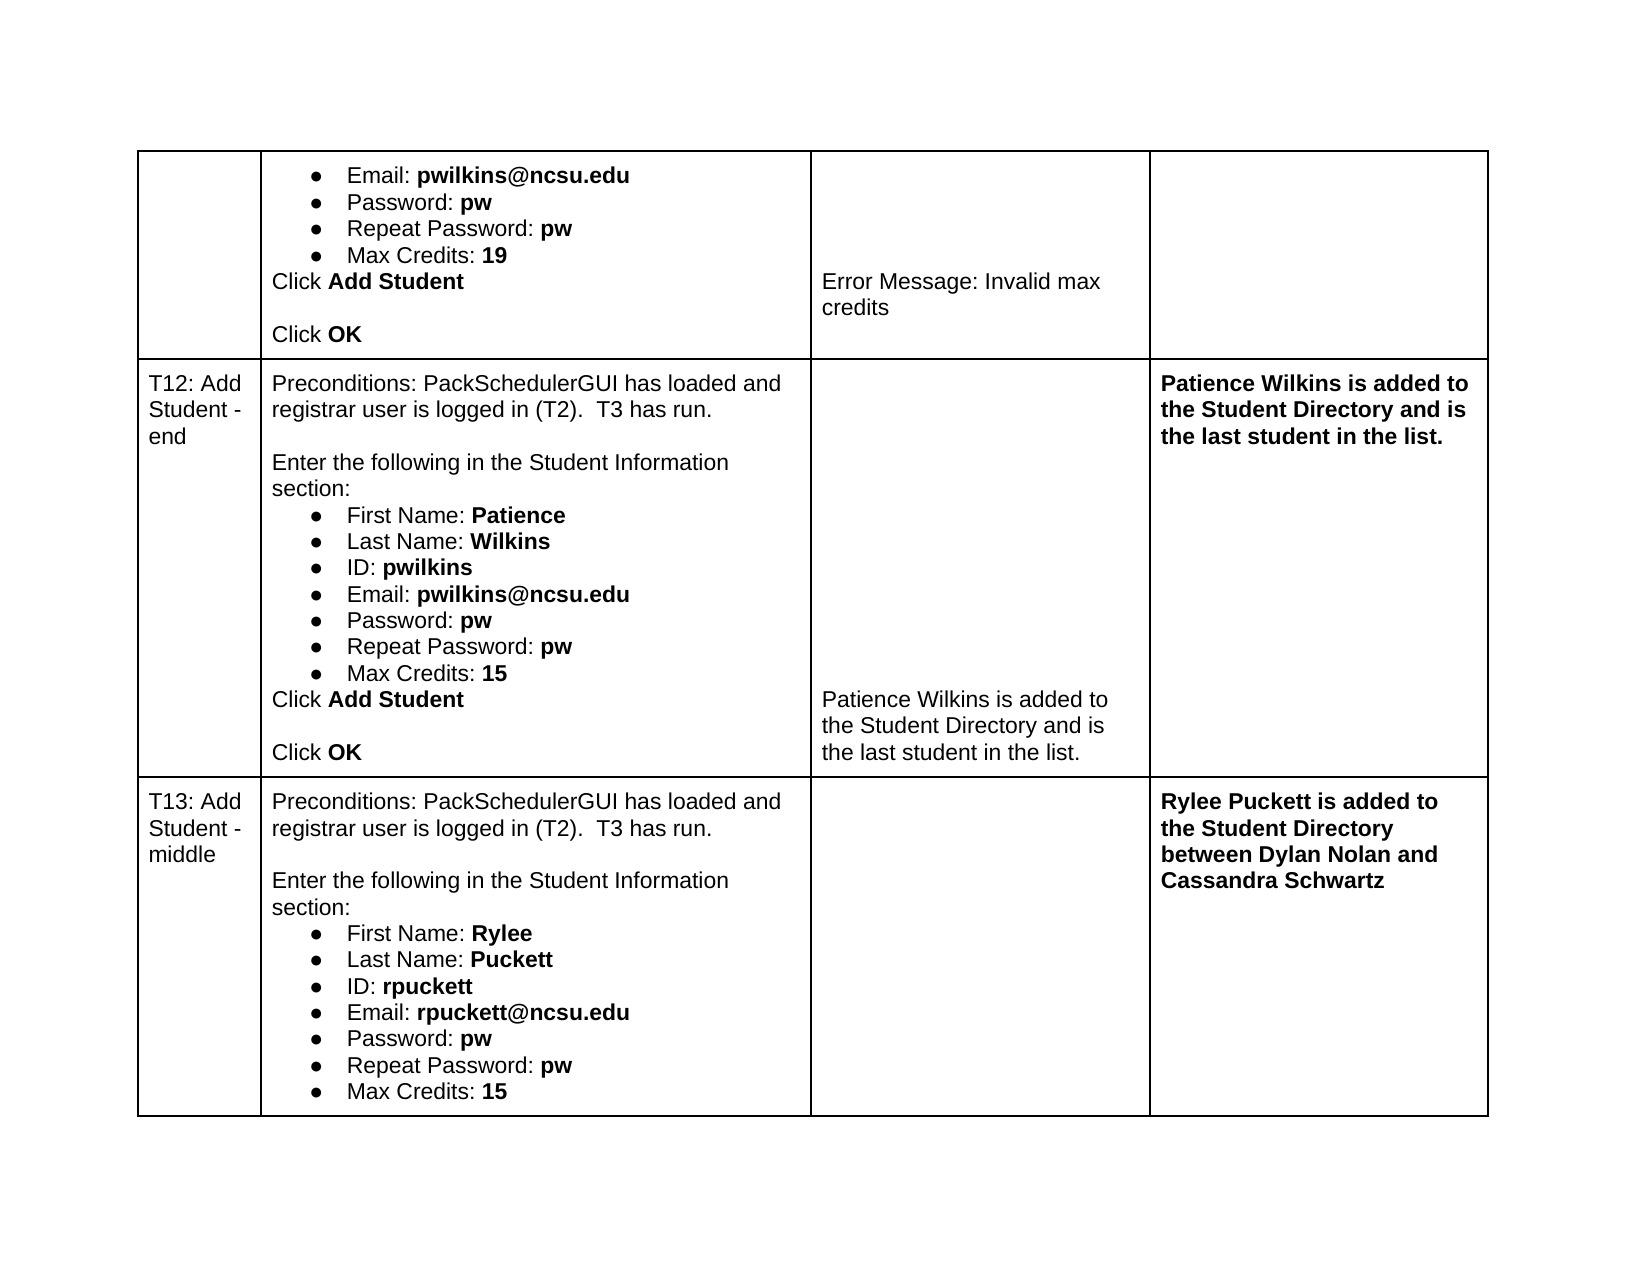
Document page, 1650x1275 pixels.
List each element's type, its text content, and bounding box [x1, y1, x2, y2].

table_cell T13: Add Student - middle [139, 778, 260, 1115]
table_cell Patience Wilkins is added to the Student Directory and is the last student in the list. [1151, 360, 1487, 776]
table_cell Preconditions: PackSchedulerGUI has loaded and registrar user is logged in (T2). T3 has run. Enter the following in the Student Information section: First Name: Patience Last Name: Wilkins ID: pwilkins Email: pwilkins@ncsu.edu Password: pw Repeat Password: pw Max Credits: 19 Click Add Student Click OK [262, 152, 810, 357]
table_cell T12: Add Student - end [139, 360, 260, 776]
table_cell [812, 778, 1149, 1115]
table_cell Error Message: Invalid max credits [812, 152, 1149, 357]
table_cell Preconditions: PackSchedulerGUI has loaded and registrar user is logged in (T2). T3 has run. Enter the following in the Student Information section: First Name: Rylee Last Name: Puckett ID: rpuckett Email: rpuckett@ncsu.edu Password: pw Repeat Password: pw Max Credits: 15 [262, 778, 810, 1115]
table_cell [1151, 152, 1487, 357]
table_cell [139, 152, 260, 357]
table_cell Patience Wilkins is added to the Student Directory and is the last student in the list. [812, 360, 1149, 776]
table_cell Preconditions: PackSchedulerGUI has loaded and registrar user is logged in (T2). T3 has run. Enter the following in the Student Information section: First Name: Patience Last Name: Wilkins ID: pwilkins Email: pwilkins@ncsu.edu Password: pw Repeat Password: pw Max Credits: 15 Click Add Student Click OK [262, 360, 810, 776]
table_cell Rylee Puckett is added to the Student Directory between Dylan Nolan and Cassandra Schwartz [1151, 778, 1487, 1115]
